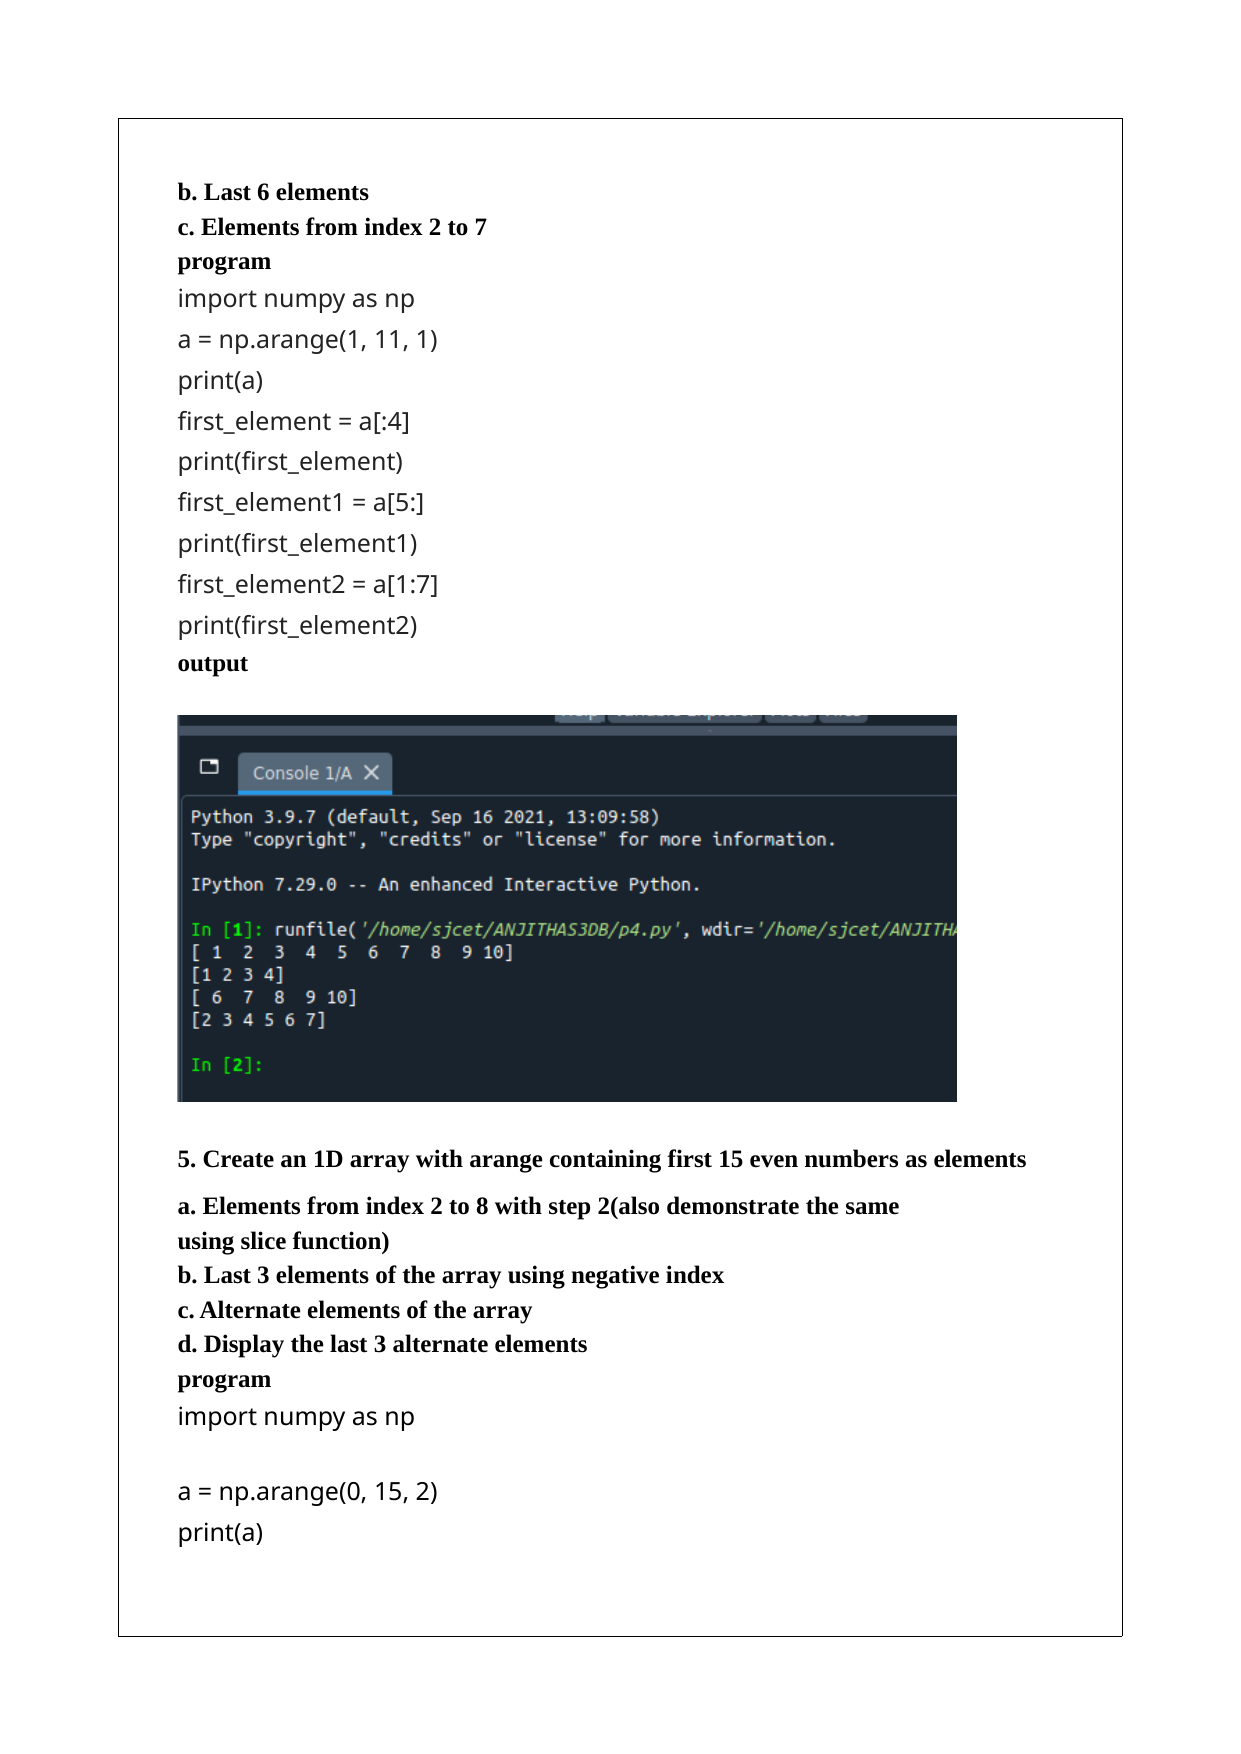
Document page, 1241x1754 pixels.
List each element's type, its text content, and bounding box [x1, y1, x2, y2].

text import numpy as np a = np.arange(0, 15, 2) print(a) [177, 1398, 1063, 1548]
text output [177, 648, 1063, 677]
picture [656, 715, 957, 1102]
text c. Alternate elements of the array [177, 1295, 1063, 1324]
text b. Last 6 elements [177, 177, 1063, 206]
text a. Elements from index 2 to 8 with step 2(also demonstrate the same [177, 1191, 1063, 1220]
text c. Elements from index 2 to 7 [177, 212, 1063, 241]
text 5. Create an 1D array with arange containing first 15 even numbers as elements [177, 1144, 1063, 1173]
text b. Last 3 elements of the array using negative index [177, 1260, 1063, 1289]
text d. Display the last 3 alternate elements [177, 1329, 1063, 1358]
text import numpy as np a = np.arange(1, 11, 1) print(a) first_element = a[:4] print(first_element) first_element1 = a[5:] print(first_element1) first_element2 = a[1:7] print(first_element2) [177, 281, 1063, 641]
text program [177, 1364, 1063, 1393]
text using slice function) [177, 1226, 1063, 1255]
text program [177, 246, 1063, 275]
